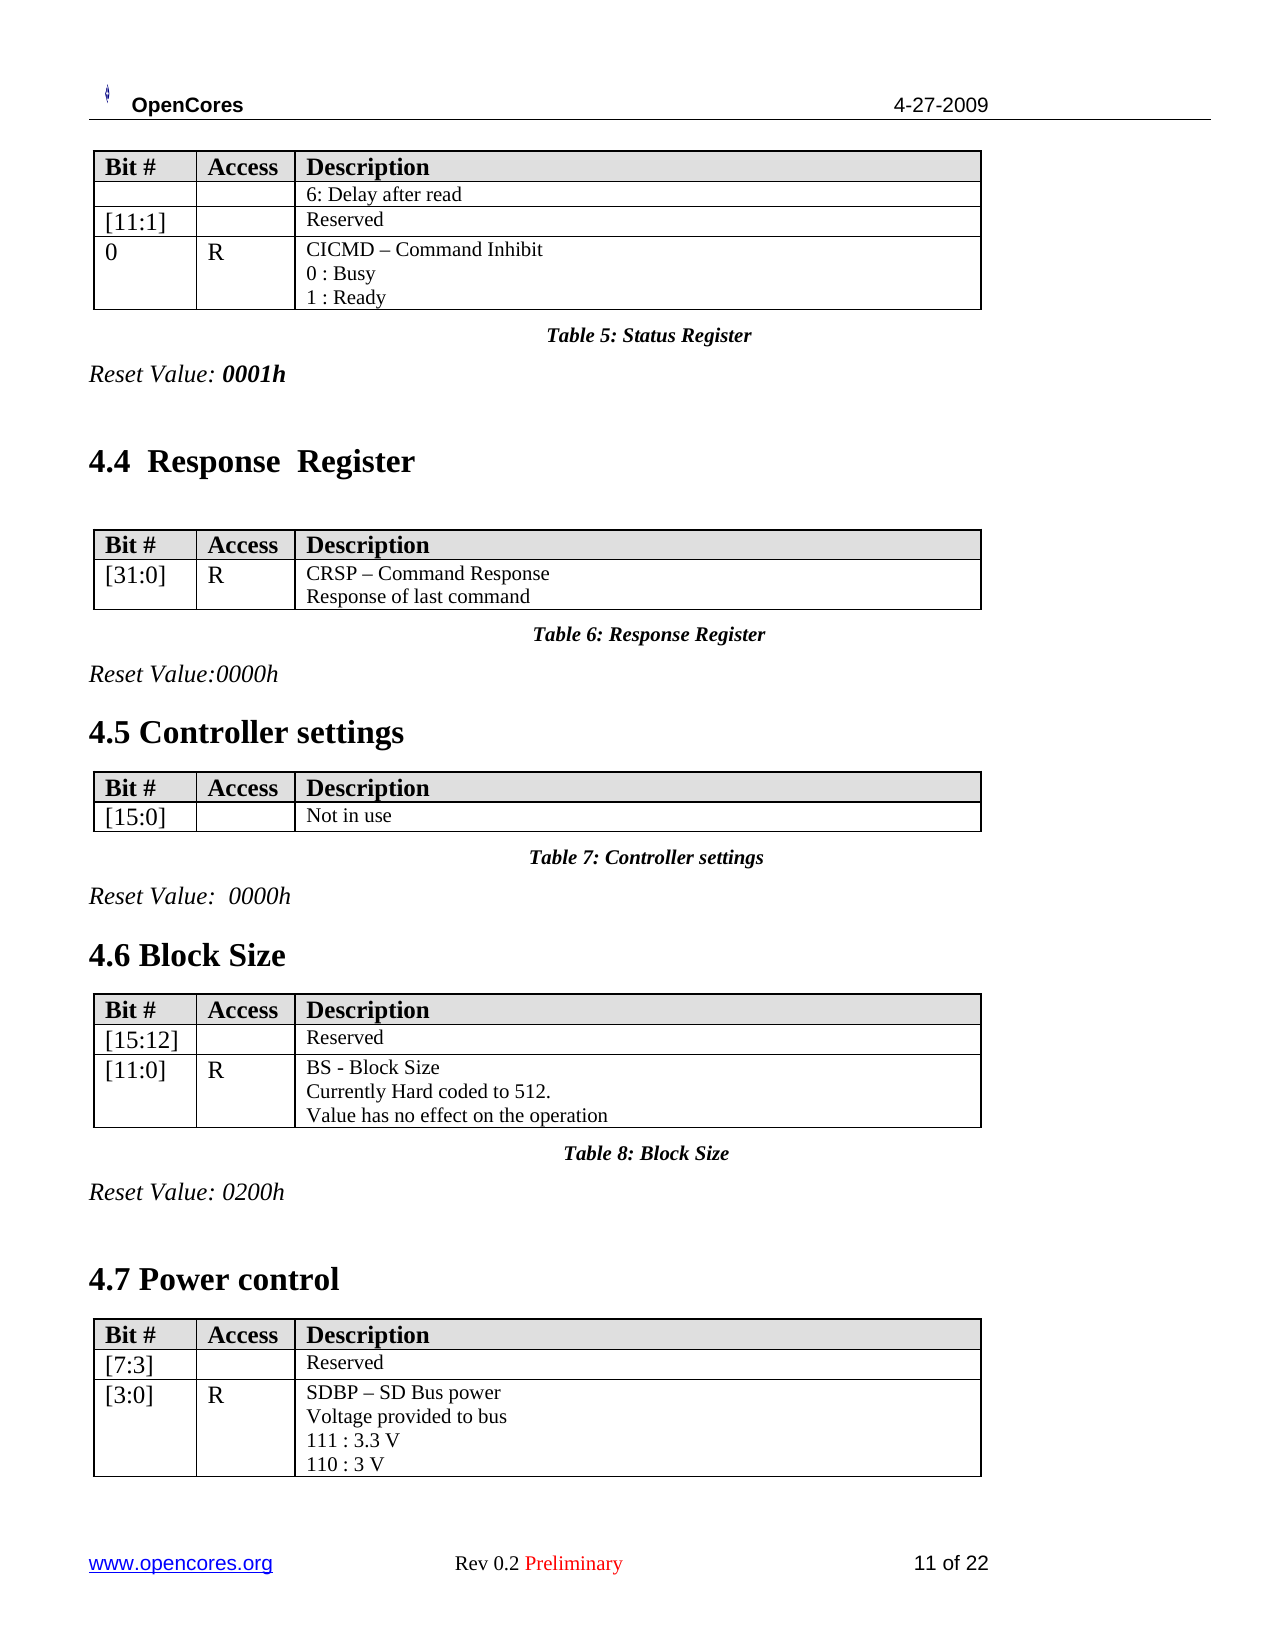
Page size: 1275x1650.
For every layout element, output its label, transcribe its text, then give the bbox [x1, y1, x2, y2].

text Reset Value: 0001h [89, 359, 1211, 388]
table_cell 0 [95, 237, 196, 309]
text Reset Value: 0200h [89, 1177, 1211, 1206]
table_header Description [296, 995, 980, 1024]
text Reset Value: 0000h [89, 881, 1211, 910]
table_header Access [197, 995, 294, 1024]
table_cell 6: Delay after read [296, 182, 980, 206]
table_header Bit # [95, 1320, 196, 1349]
table_header Bit # [95, 531, 196, 559]
table_cell [11:0] [95, 1055, 196, 1127]
text Table 5: Status Register [89, 322, 1211, 347]
subtitle 4.7 Power control [89, 1259, 1211, 1298]
table_cell [3:0] [95, 1380, 196, 1476]
table_cell [197, 1025, 294, 1054]
table_header Access [197, 773, 294, 801]
table_cell R [197, 560, 294, 608]
table_cell Reserved [296, 1350, 980, 1379]
table_cell [15:0] [95, 803, 196, 831]
table_cell R [197, 1380, 294, 1476]
table_cell Reserved [296, 1025, 980, 1054]
table_header Access [197, 531, 294, 559]
table_header Bit # [95, 152, 196, 181]
table_header Description [296, 1320, 980, 1349]
table_cell [197, 207, 294, 236]
table_header Bit # [95, 773, 196, 801]
subtitle 4.6 Block Size [89, 935, 1211, 973]
table_header Description [296, 773, 980, 801]
table_cell [7:3] [95, 1350, 196, 1379]
table_cell Not in use [296, 803, 980, 831]
table_header Description [296, 152, 980, 181]
table_cell BS - Block Size Currently Hard coded to 512. Value has no effect on the operation [296, 1055, 980, 1127]
table_cell [95, 182, 196, 206]
table_header Bit # [95, 995, 196, 1024]
table_cell R [197, 1055, 294, 1127]
table_cell R [197, 237, 294, 309]
subtitle 4.4 Response Register [89, 441, 1211, 480]
subtitle 4.5 Controller settings [89, 712, 1211, 751]
text Table 7: Controller settings [89, 845, 1211, 869]
table_header Access [197, 1320, 294, 1349]
text Reset Value:0000h [89, 659, 1211, 687]
table_header Description [296, 531, 980, 559]
table_header Access [197, 152, 294, 181]
text Table 6: Response Register [89, 622, 1211, 646]
table_cell [15:12] [95, 1025, 196, 1054]
table_cell [197, 182, 294, 206]
table_cell [31:0] [95, 560, 196, 608]
table_cell SDBP – SD Bus power Voltage provided to bus 111 : 3.3 V 110 : 3 V [296, 1380, 980, 1476]
table_cell CRSP – Command Response Response of last command [296, 560, 980, 608]
table_cell Reserved [296, 207, 980, 236]
table_cell CICMD – Command Inhibit 0 : Busy 1 : Ready [296, 237, 980, 309]
table_cell [197, 803, 294, 831]
table_cell [197, 1350, 294, 1379]
text Table 8: Block Size [89, 1141, 1211, 1165]
table_cell [11:1] [95, 207, 196, 236]
